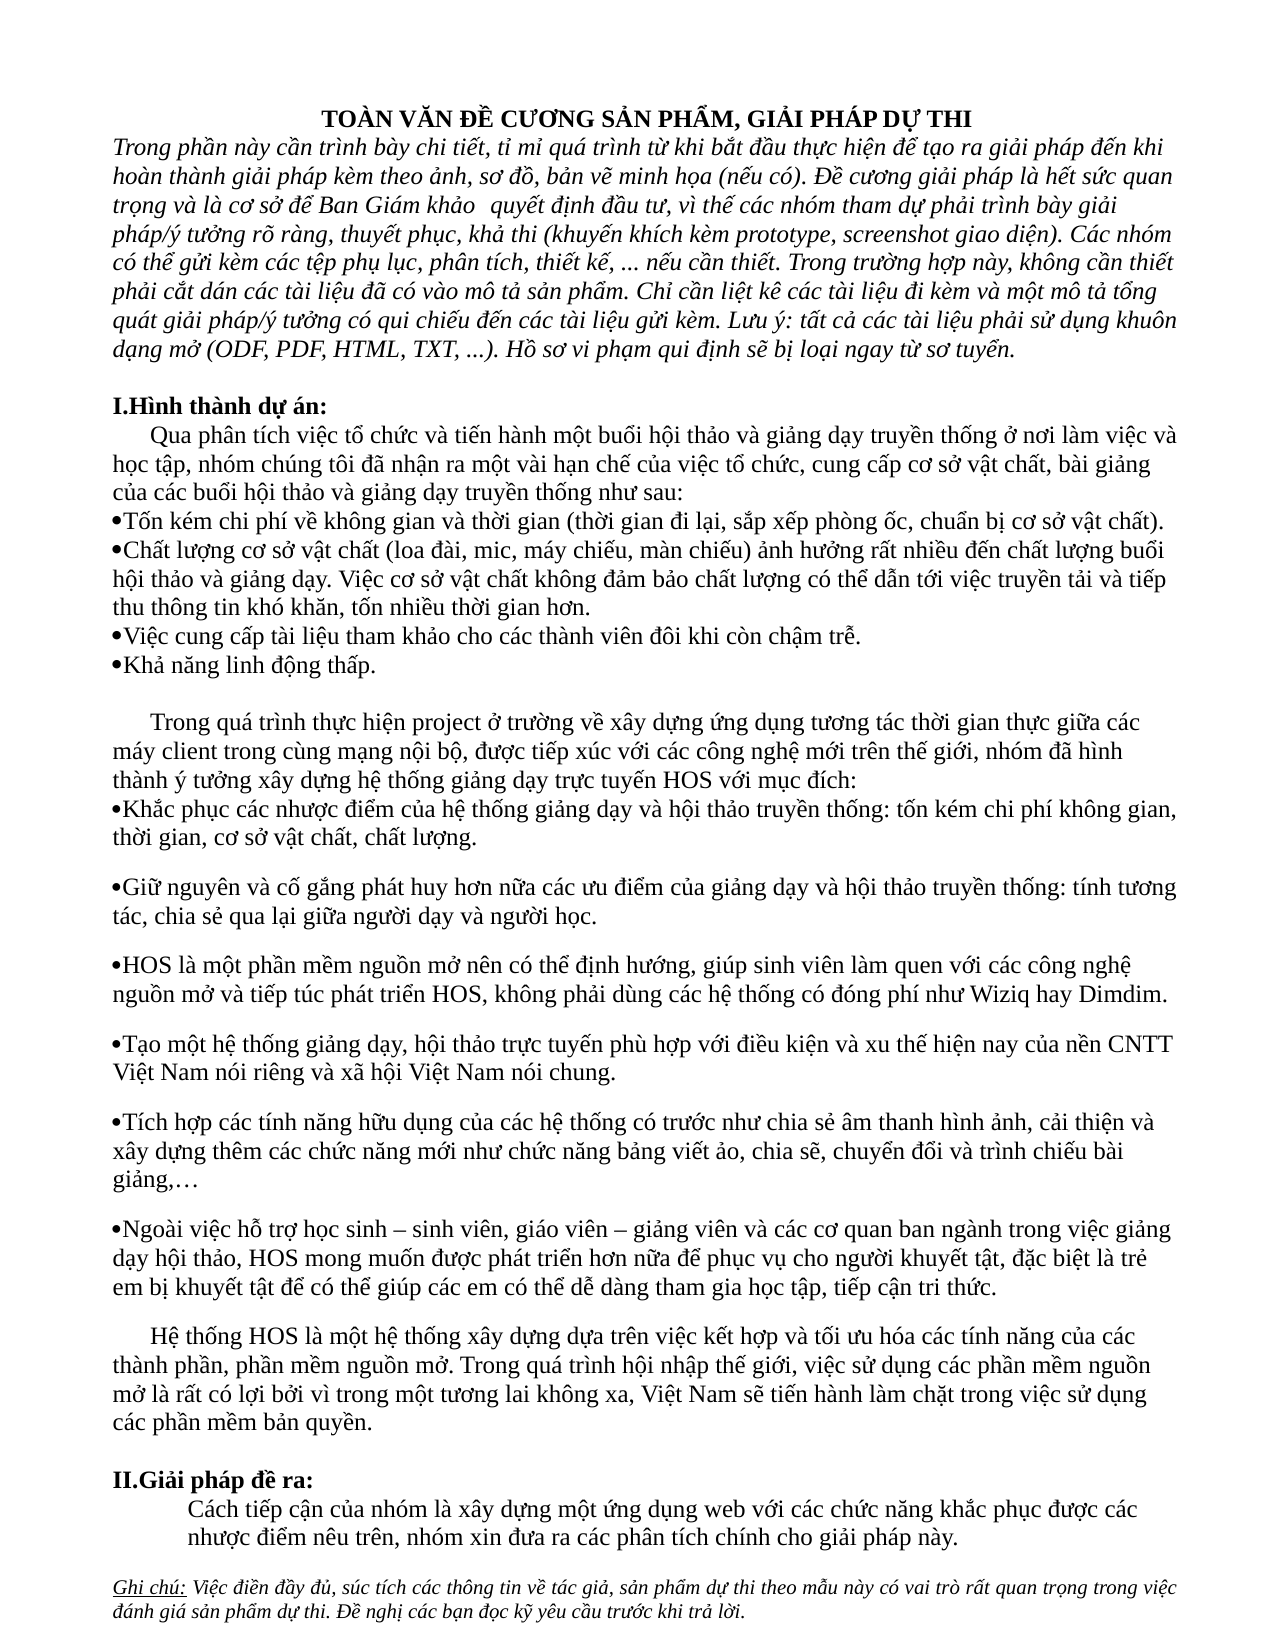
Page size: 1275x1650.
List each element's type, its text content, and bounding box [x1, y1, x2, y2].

list Khắc phục các nhược điểm của hệ thống giảng dạy và hội thảo truyền thống: tốn kém chi phí không gian, thời gian, cơ sở vật chất, chất lượng. [112, 794, 1181, 851]
text Qua phân tích việc tổ chức và tiến hành một buổi hội thảo và giảng dạy truyền thống ở nơi làm việc và học tập, nhóm chúng tôi đã nhận ra một vài hạn chế của việc tổ chức, cung cấp cơ sở vật chất, bài giảng của các buổi hội thảo và giảng dạy truyền thống như sau: [112, 420, 1181, 506]
text TOÀN VĂN ĐỀ CƯƠNG SẢN PHẨM, GIẢI PHÁP DỰ THI [112, 104, 1181, 132]
list Giải pháp đề ra: [112, 1465, 1181, 1494]
list Giữ nguyên và cố gắng phát huy hơn nữa các ưu điểm của giảng dạy và hội thảo truyền thống: tính tương tác, chia sẻ qua lại giữa người dạy và người học. [112, 872, 1181, 929]
list Tích hợp các tính năng hữu dụng của các hệ thống có trước như chia sẻ âm thanh hình ảnh, cải thiện và xây dựng thêm các chức năng mới như chức năng bảng viết ảo, chia sẽ, chuyển đổi và trình chiếu bài giảng,… [112, 1107, 1181, 1193]
list Chất lượng cơ sở vật chất (loa đài, mic, máy chiếu, màn chiếu) ảnh hưởng rất nhiều đến chất lượng buổi hội thảo và giảng dạy. Việc cơ sở vật chất không đảm bảo chất lượng có thể dẫn tới việc truyền tải và tiếp thu thông tin khó khăn, tốn nhiều thời gian hơn. [112, 535, 1181, 621]
text Trong quá trình thực hiện project ở trường về xây dựng ứng dụng tương tác thời gian thực giữa các máy client trong cùng mạng nội bộ, được tiếp xúc với các công nghệ mới trên thế giới, nhóm đã hình thành ý tưởng xây dựng hệ thống giảng dạy trực tuyến HOS với mục đích: [112, 707, 1181, 794]
list Việc cung cấp tài liệu tham khảo cho các thành viên đôi khi còn chậm trễ. [112, 621, 1181, 650]
text Trong phần này cần trình bày chi tiết, tỉ mỉ quá trình từ khi bắt đầu thực hiện để tạo ra giải pháp đến khi hoàn thành giải pháp kèm theo ảnh, sơ đồ, bản vẽ minh họa (nếu có). Đề cương giải pháp là hết sức quan trọng và là cơ sở để Ban Giám khảo quyết định đầu tư, vì thế các nhóm tham dự phải trình bày giải pháp/ý tưởng rõ ràng, thuyết phục, khả thi (khuyến khích kèm prototype, screenshot giao diện). Các nhóm có thể gửi kèm các tệp phụ lục, phân tích, thiết kế, ... nếu cần thiết. Trong trường hợp này, không cần thiết phải cắt dán các tài liệu đã có vào mô tả sản phẩm. Chỉ cần liệt kê các tài liệu đi kèm và một mô tả tổng quát giải pháp/ý tưởng có qui chiếu đến các tài liệu gửi kèm. Lưu ý: tất cả các tài liệu phải sử dụng khuôn dạng mở (ODF, PDF, HTML, TXT, ...). Hồ sơ vi phạm qui định sẽ bị loại ngay từ sơ tuyển. [112, 132, 1181, 362]
text Hệ thống HOS là một hệ thống xây dựng dựa trên việc kết hợp và tối ưu hóa các tính năng của các thành phần, phần mềm nguồn mở. Trong quá trình hội nhập thế giới, việc sử dụng các phần mềm nguồn mở là rất có lợi bởi vì trong một tương lai không xa, Việt Nam sẽ tiến hành làm chặt trong việc sử dụng các phần mềm bản quyền. [112, 1321, 1181, 1436]
list Hình thành dự án: [112, 391, 1181, 420]
list Tạo một hệ thống giảng dạy, hội thảo trực tuyến phù hợp với điều kiện và xu thế hiện nay của nền CNTT Việt Nam nói riêng và xã hội Việt Nam nói chung. [112, 1029, 1181, 1086]
text Cách tiếp cận của nhóm là xây dựng một ứng dụng web với các chức năng khắc phục được các nhược điểm nêu trên, nhóm xin đưa ra các phân tích chính cho giải pháp này. [187, 1494, 1181, 1551]
list Tốn kém chi phí về không gian và thời gian (thời gian đi lại, sắp xếp phòng ốc, chuẩn bị cơ sở vật chất). [112, 506, 1181, 535]
list Ngoài việc hỗ trợ học sinh – sinh viên, giáo viên – giảng viên và các cơ quan ban ngành trong việc giảng dạy hội thảo, HOS mong muốn được phát triển hơn nữa để phục vụ cho người khuyết tật, đặc biệt là trẻ em bị khuyết tật để có thể giúp các em có thể dễ dàng tham gia học tập, tiếp cận tri thức. [112, 1214, 1181, 1300]
list Khả năng linh động thấp. [112, 650, 1181, 679]
list HOS là một phần mềm nguồn mở nên có thể định hướng, giúp sinh viên làm quen với các công nghệ nguồn mở và tiếp túc phát triển HOS, không phải dùng các hệ thống có đóng phí như Wiziq hay Dimdim. [112, 950, 1181, 1008]
